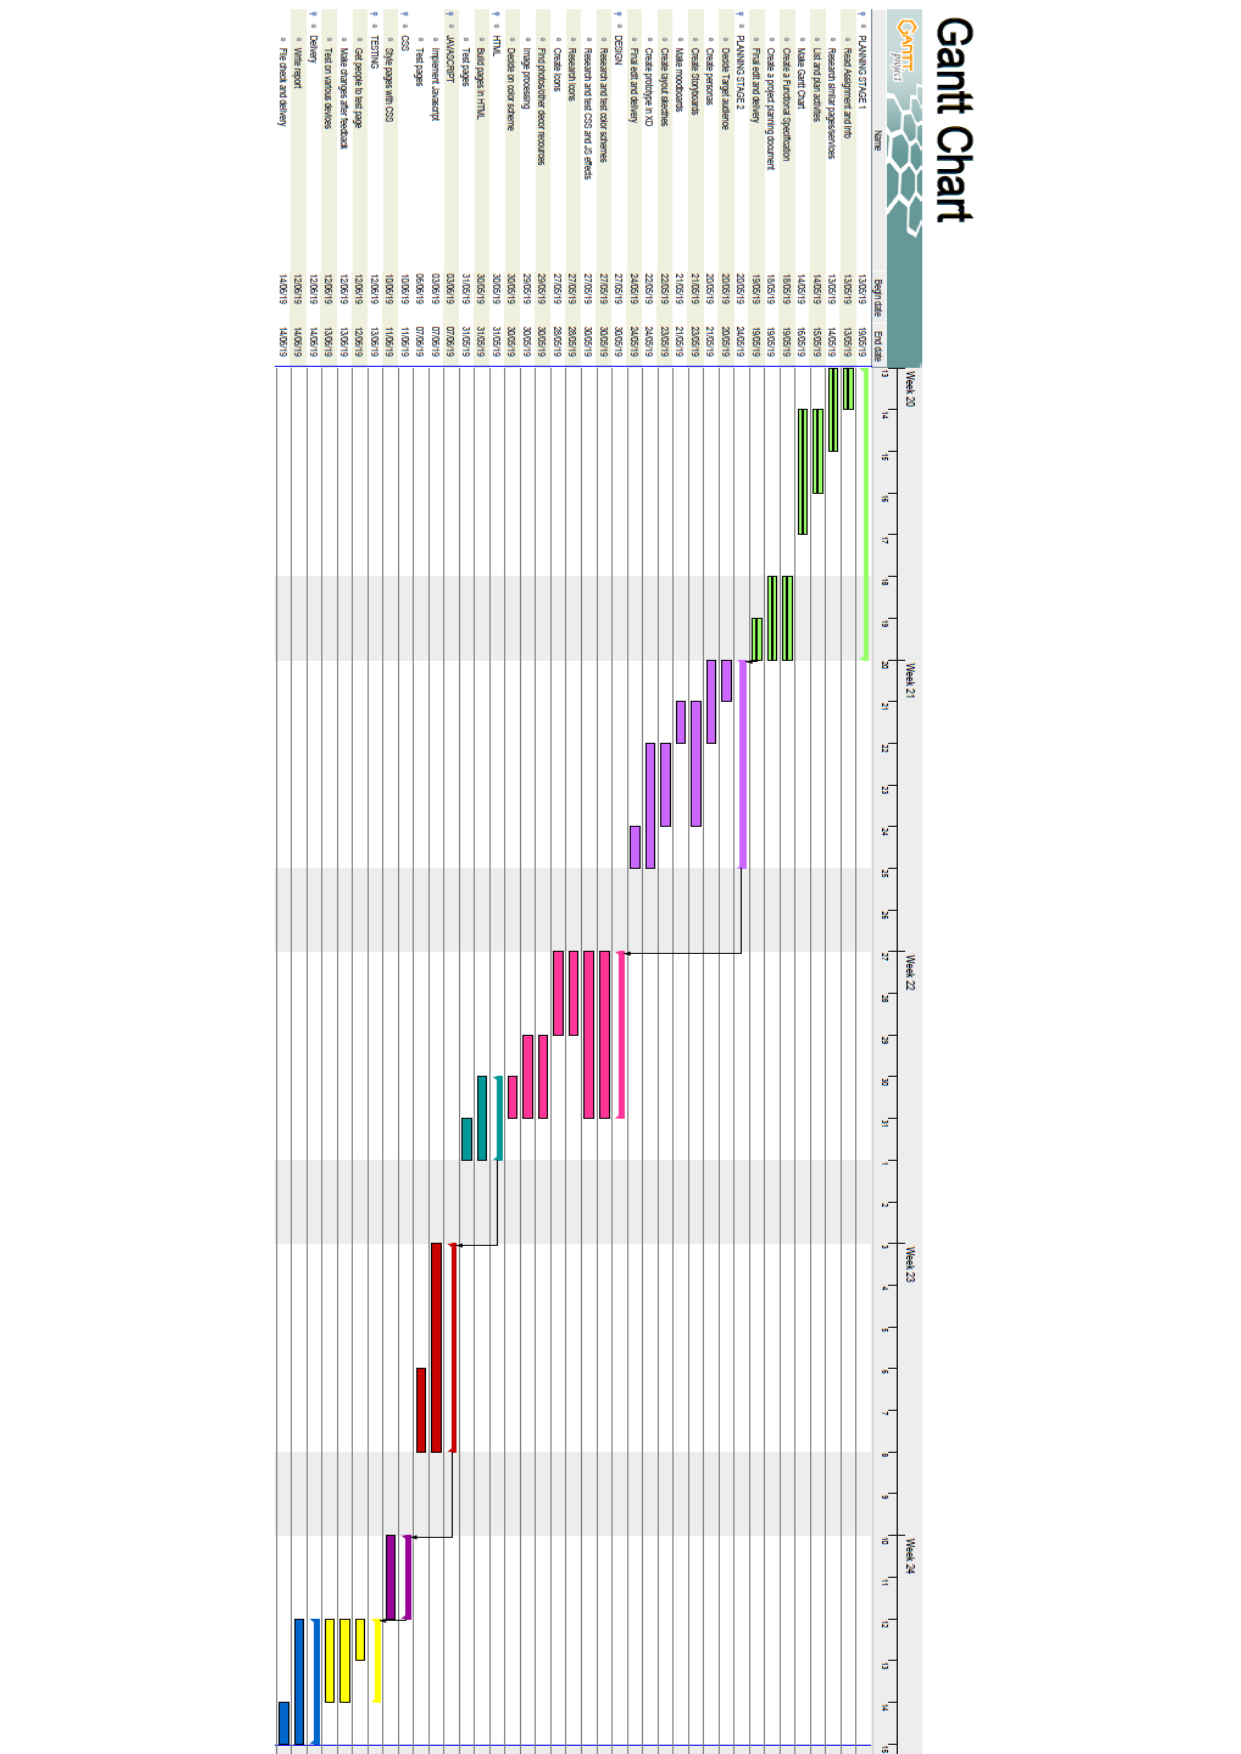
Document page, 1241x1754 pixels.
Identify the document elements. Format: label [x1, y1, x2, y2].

picture [264, 0, 976, 1754]
